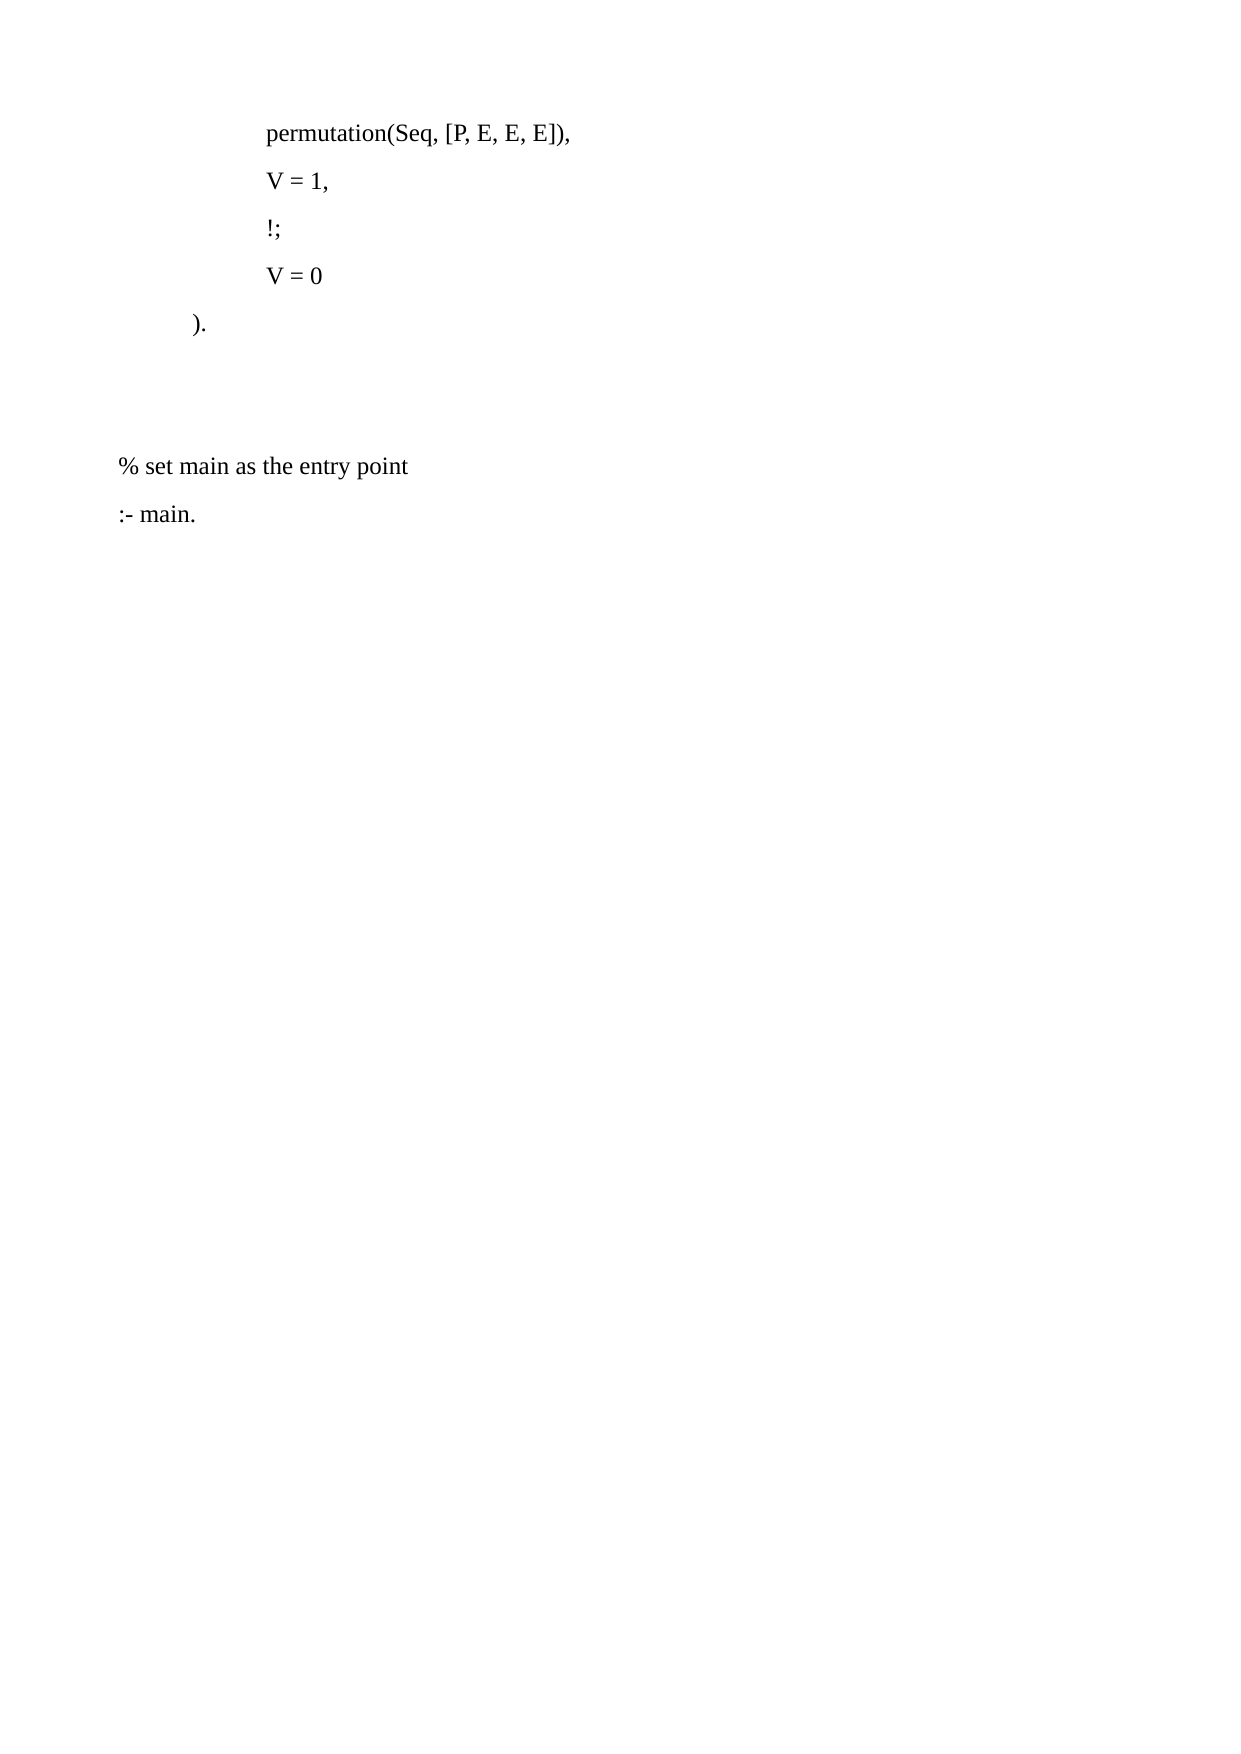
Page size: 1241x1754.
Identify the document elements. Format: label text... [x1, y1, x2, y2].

text V = 0 [118, 261, 1122, 290]
text !; [118, 213, 1122, 242]
text permutation(Seq, [P, E, E, E]), [118, 118, 1122, 147]
text :- main. [118, 499, 1122, 528]
text ). [118, 308, 1122, 337]
text V = 1, [118, 166, 1122, 194]
text % set main as the entry point [118, 451, 1122, 480]
